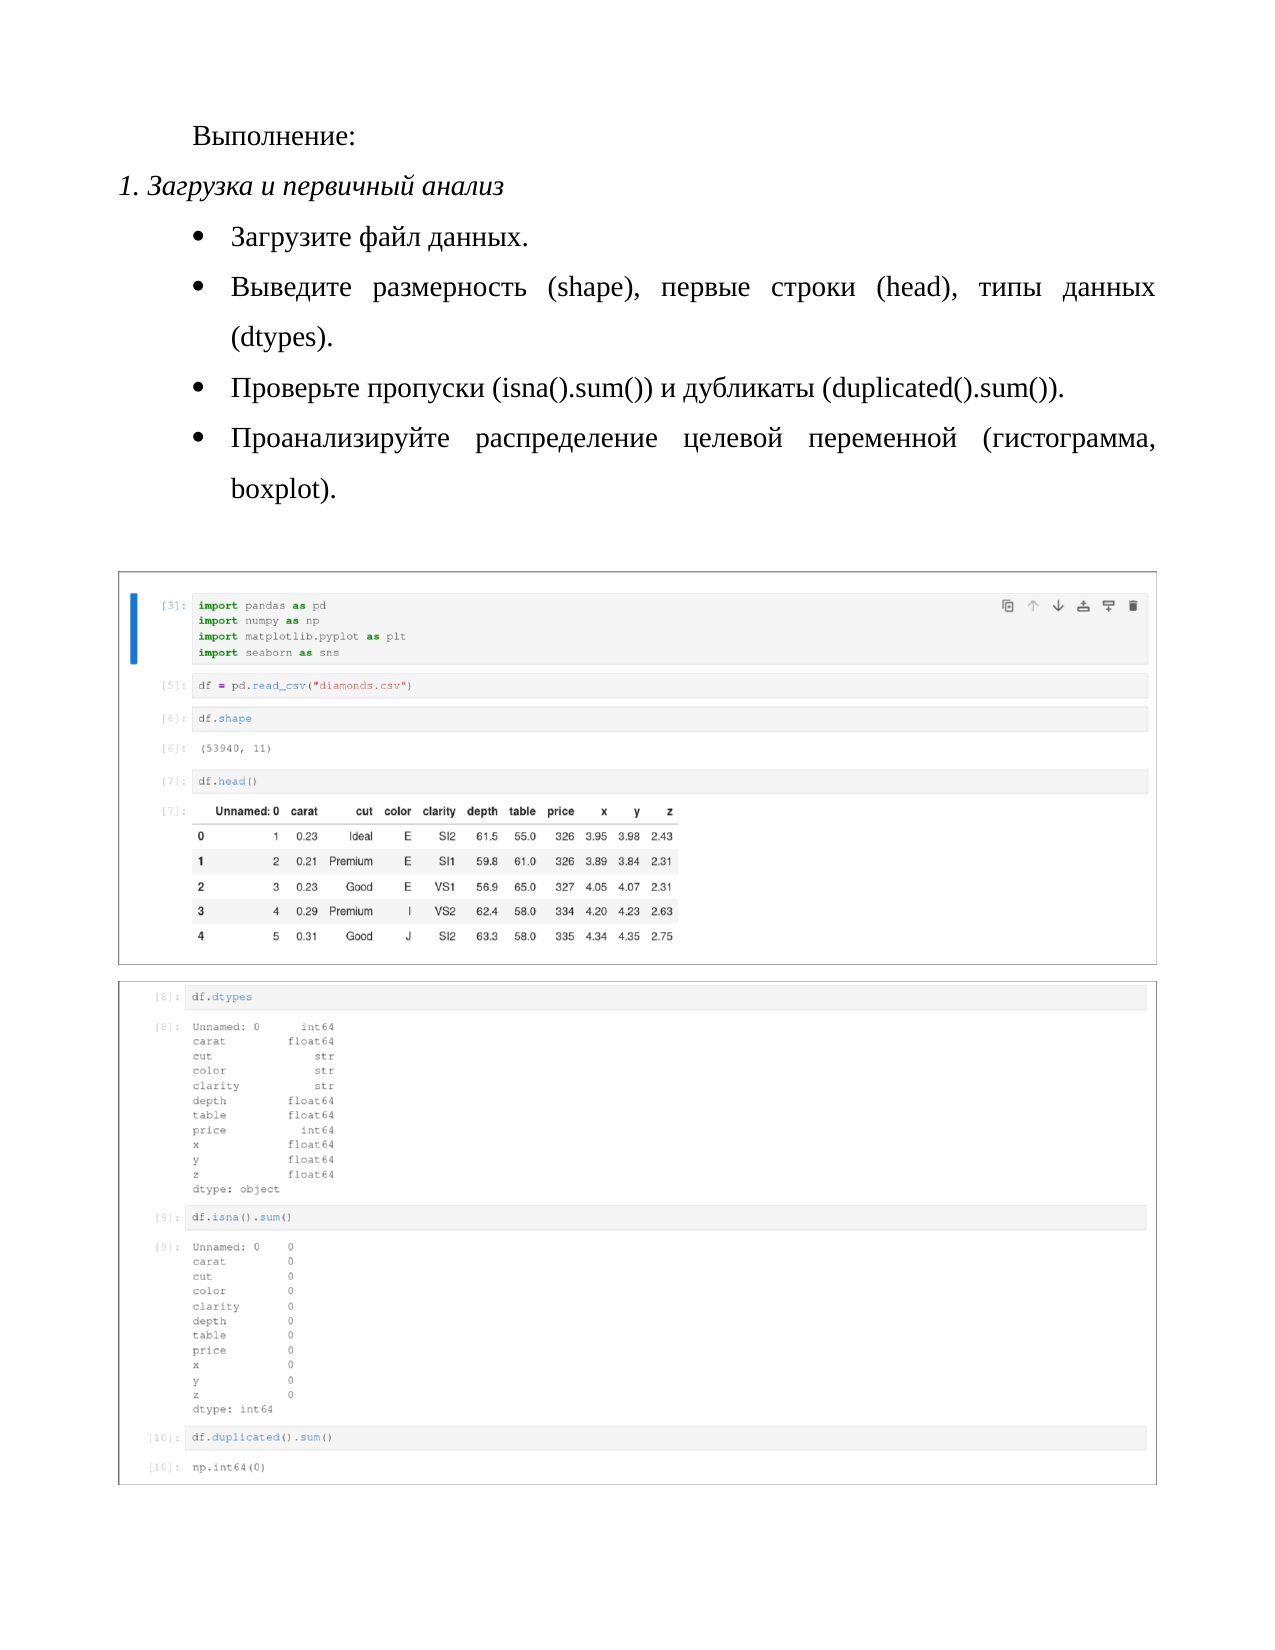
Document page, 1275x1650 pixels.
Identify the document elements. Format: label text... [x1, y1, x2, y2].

list Загрузите файл данных. [193, 219, 1157, 252]
list 1. Загрузка и первичный анализ [118, 168, 1157, 202]
picture [118, 571, 1157, 965]
text Выполнение: [118, 118, 1157, 152]
list Выведите размерность (shape), первые строки (head), типы данных (dtypes). [193, 269, 1157, 353]
picture [118, 981, 1157, 1485]
list Проанализируйте распределение целевой переменной (гистограмма, boxplot). [193, 420, 1157, 504]
list Проверьте пропуски (isna().sum()) и дубликаты (duplicated().sum()). [193, 370, 1157, 403]
